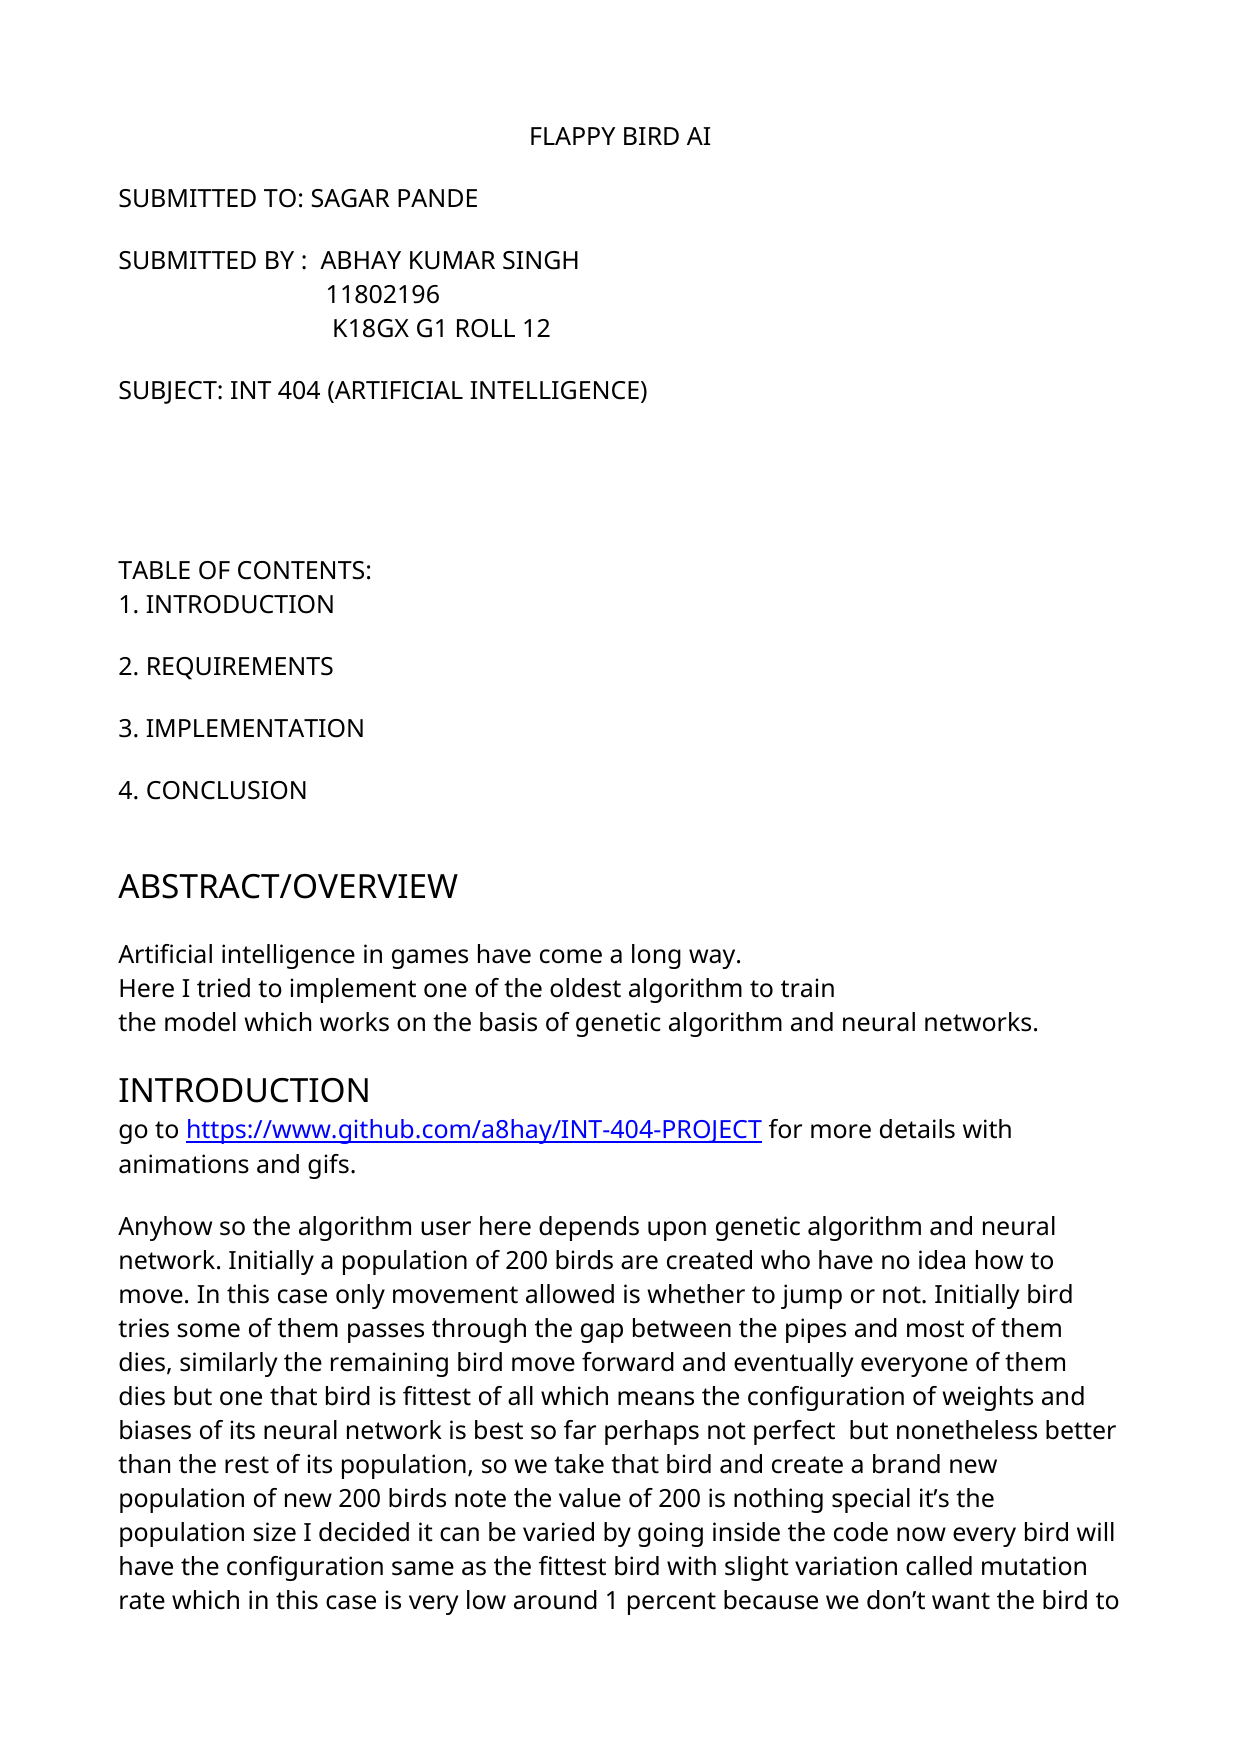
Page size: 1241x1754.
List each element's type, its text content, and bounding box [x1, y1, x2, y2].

text 1. INTRODUCTION [118, 587, 1122, 621]
text SUBMITTED BY : ABHAY KUMAR SINGH [118, 242, 1122, 276]
text 2. REQUIREMENTS [118, 649, 1122, 683]
text 3. IMPLEMENTATION [118, 711, 1122, 745]
text go to https://www.github.com/a8hay/INT-404-PROJECT for more details with animations and gifs. [118, 1112, 1122, 1180]
text Artificial intelligence in games have come a long way. [118, 937, 1122, 971]
text 11802196 [118, 276, 1122, 310]
text SUBMITTED TO: SAGAR PANDE [118, 180, 1122, 214]
text Anyhow so the algorithm user here depends upon genetic algorithm and neural network. Initially a population of 200 birds are created who have no idea how to move. In this case only movement allowed is whether to jump or not. Initially bird tries some of them passes through the gap between the pipes and most of them dies, similarly the remaining bird move forward and eventually everyone of them dies but one that bird is fittest of all which means the configuration of weights and biases of its neural network is best so far perhaps not perfect but nonetheless better than the rest of its population, so we take that bird and create a brand new population of new 200 birds note the value of 200 is nothing special it’s the population size I decided it can be varied by going inside the code now every bird will have the configuration same as the fittest bird with slight variation called mutation rate which in this case is very low around 1 percent because we don’t want the bird to [118, 1208, 1122, 1617]
text SUBJECT: INT 404 (ARTIFICIAL INTELLIGENCE) [118, 372, 1122, 407]
text Here I tried to implement one of the oldest algorithm to train [118, 971, 1122, 1005]
text the model which works on the basis of genetic algorithm and neural networks. [118, 1005, 1122, 1039]
text ABSTRACT/OVERVIEW [118, 863, 1122, 908]
text 4. CONCLUSION [118, 773, 1122, 807]
text K18GX G1 ROLL 12 [118, 310, 1122, 344]
text TABLE OF CONTENTS: [118, 553, 1122, 587]
text FLAPPY BIRD AI [118, 118, 1122, 152]
text INTRODUCTION [118, 1067, 1122, 1112]
